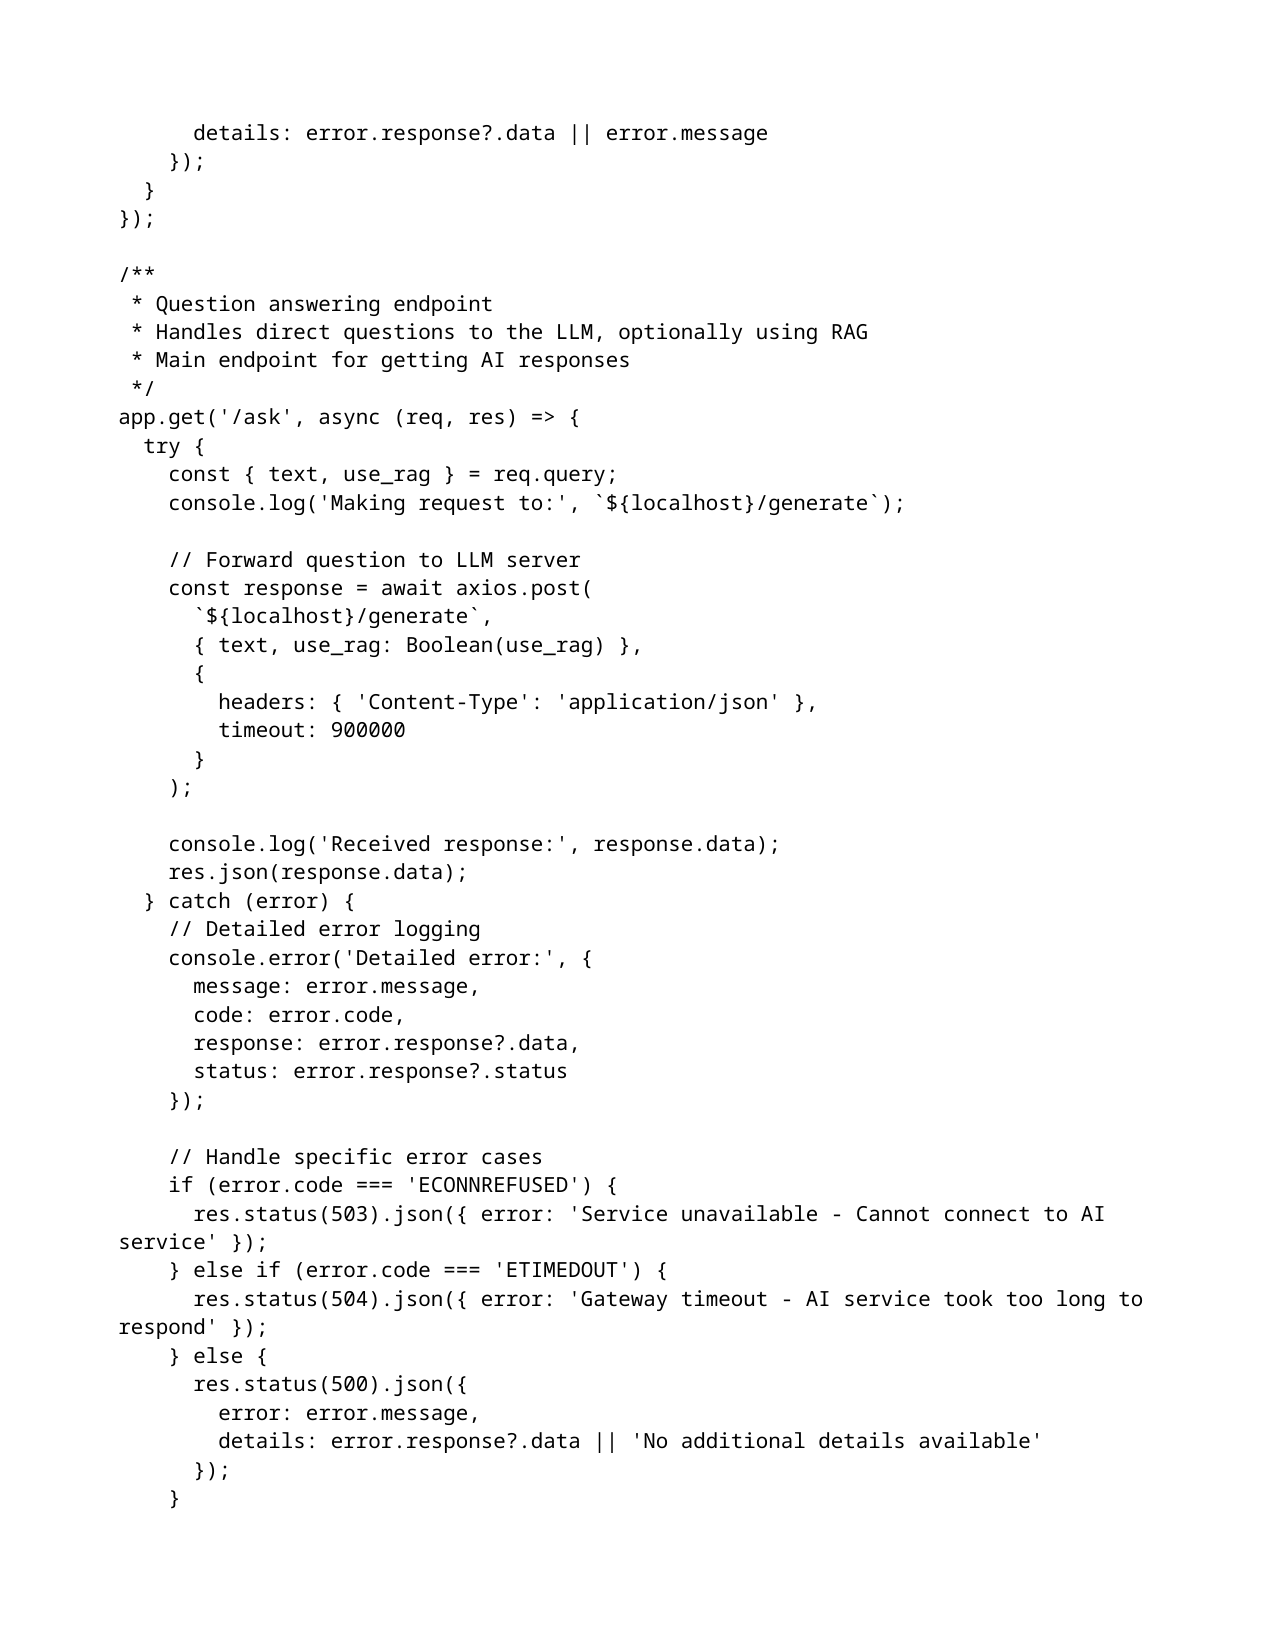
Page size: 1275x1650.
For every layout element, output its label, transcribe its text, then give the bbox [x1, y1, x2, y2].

text const { text, use_rag } = req.query; [118, 459, 1157, 488]
text } [118, 1483, 1157, 1512]
text message: error.message, [118, 971, 1157, 1000]
text } else if (error.code === 'ETIMEDOUT') { [118, 1256, 1157, 1284]
text // Forward question to LLM server [118, 545, 1157, 573]
text details: error.response?.data || 'No additional details available' [118, 1426, 1157, 1455]
text console.error('Detailed error:', { [118, 943, 1157, 971]
text res.json(response.data); [118, 857, 1157, 886]
text timeout: 900000 [118, 715, 1157, 744]
text status: error.response?.status [118, 1057, 1157, 1085]
text } else { [118, 1341, 1157, 1369]
text error: error.message, [118, 1398, 1157, 1426]
text details: error.response?.data || error.message [118, 118, 1157, 147]
text /** [118, 260, 1157, 289]
text res.status(503).json({ error: 'Service unavailable - Cannot connect to AI service' }); [118, 1199, 1157, 1256]
text } [118, 175, 1157, 203]
text * Handles direct questions to the LLM, optionally using RAG [118, 317, 1157, 346]
text // Detailed error logging [118, 914, 1157, 943]
text }); [118, 147, 1157, 175]
text try { [118, 431, 1157, 459]
text if (error.code === 'ECONNREFUSED') { [118, 1170, 1157, 1199]
text const response = await axios.post( [118, 573, 1157, 602]
text `${localhost}/generate`, [118, 602, 1157, 630]
text code: error.code, [118, 1000, 1157, 1028]
text * Question answering endpoint [118, 289, 1157, 317]
text } catch (error) { [118, 886, 1157, 914]
text }); [118, 203, 1157, 232]
text { text, use_rag: Boolean(use_rag) }, [118, 630, 1157, 658]
text { [118, 658, 1157, 687]
text response: error.response?.data, [118, 1028, 1157, 1057]
text // Handle specific error cases [118, 1142, 1157, 1170]
text }); [118, 1455, 1157, 1483]
text console.log('Received response:', response.data); [118, 829, 1157, 857]
text }); [118, 1085, 1157, 1113]
text res.status(500).json({ [118, 1369, 1157, 1398]
text console.log('Making request to:', `${localhost}/generate`); [118, 488, 1157, 516]
text ); [118, 772, 1157, 801]
text */ [118, 374, 1157, 402]
text headers: { 'Content-Type': 'application/json' }, [118, 687, 1157, 715]
text } [118, 744, 1157, 772]
text * Main endpoint for getting AI responses [118, 346, 1157, 374]
text res.status(504).json({ error: 'Gateway timeout - AI service took too long to respond' }); [118, 1284, 1157, 1341]
text app.get('/ask', async (req, res) => { [118, 402, 1157, 431]
